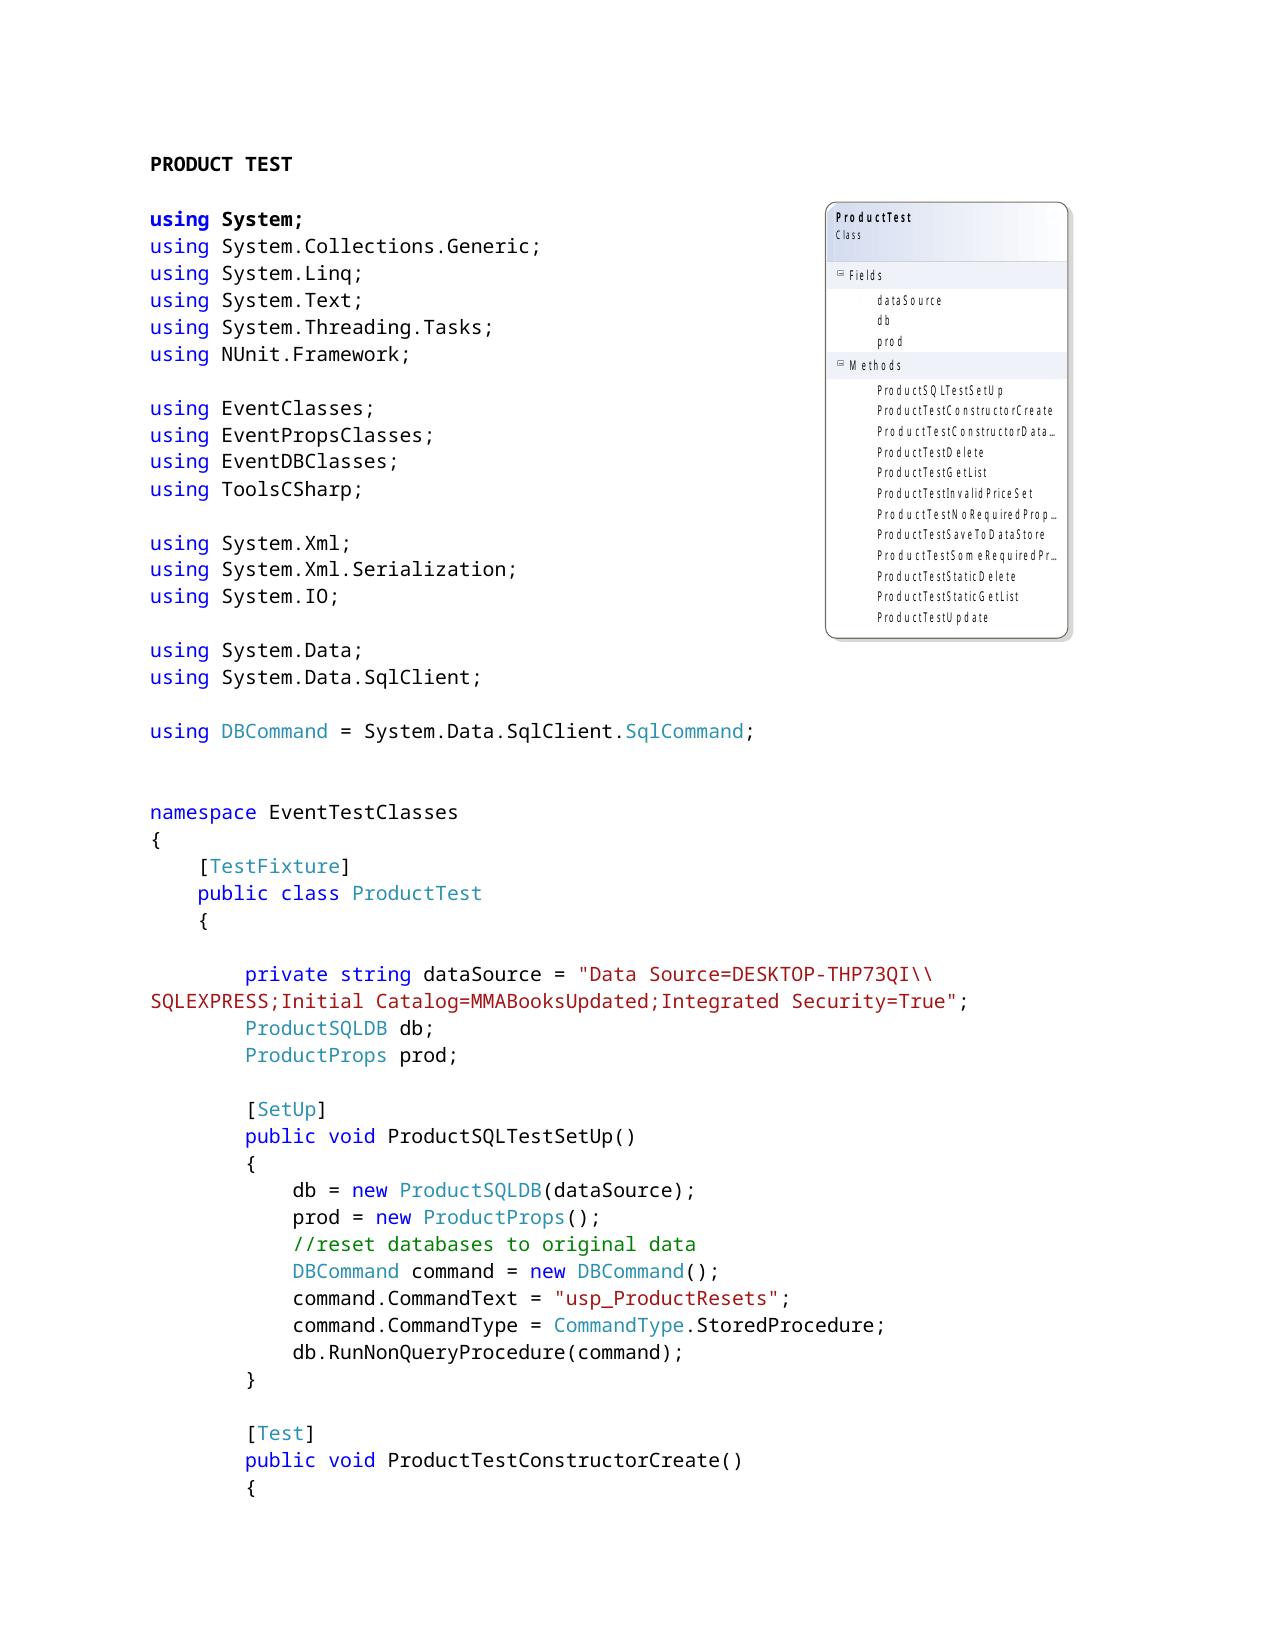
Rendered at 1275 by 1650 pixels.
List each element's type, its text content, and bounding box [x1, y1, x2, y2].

text PRODUCT TEST [150, 150, 1125, 177]
text namespace EventTestClasses [150, 798, 1125, 826]
text using NUnit.Framework; [150, 340, 815, 367]
text DBCommand command = new DBCommand(); [150, 1257, 1125, 1284]
text db = new ProductSQLDB(dataSource); [150, 1176, 1125, 1203]
text using System; [150, 205, 815, 232]
text } [150, 1365, 1125, 1392]
text using System.Threading.Tasks; [150, 313, 815, 340]
text using EventPropsClasses; [150, 421, 815, 448]
text [1079, 475, 1125, 502]
text [1079, 340, 1125, 367]
text using ToolsCSharp; [150, 475, 815, 502]
text //reset databases to original data [150, 1230, 1125, 1257]
text command.CommandType = CommandType.StoredProcedure; [150, 1311, 1125, 1338]
text [1079, 583, 1125, 610]
text [SetUp] [150, 1095, 1125, 1122]
text [1079, 232, 1125, 259]
text using EventClasses; [150, 394, 815, 421]
text command.CommandText = "usp_ProductResets"; [150, 1284, 1125, 1311]
text public class ProductTest [150, 879, 1125, 906]
text using System.Data; [150, 637, 1125, 664]
text { [150, 826, 1125, 852]
text { [150, 1149, 1125, 1176]
text [1079, 421, 1125, 448]
text using System.Text; [150, 286, 815, 313]
text using System.Xml; [150, 529, 815, 556]
text ProductProps prod; [150, 1041, 1125, 1068]
text prod = new ProductProps(); [150, 1203, 1125, 1230]
text using EventDBClasses; [150, 448, 815, 475]
text { [150, 906, 1125, 933]
text [1079, 448, 1125, 475]
text [Test] [150, 1419, 1125, 1446]
text [1079, 259, 1125, 286]
text [1079, 394, 1125, 421]
text using DBCommand = System.Data.SqlClient.SqlCommand; [150, 718, 1125, 744]
text [1079, 286, 1125, 313]
text ProductSQLDB db; [150, 1014, 1125, 1041]
text db.RunNonQueryProcedure(command); [150, 1338, 1125, 1365]
text { [150, 1473, 1125, 1500]
text using System.Linq; [150, 259, 815, 286]
text using System.Xml.Serialization; [150, 556, 815, 583]
text public void ProductSQLTestSetUp() [150, 1122, 1125, 1149]
text [TestFixture] [150, 852, 1125, 879]
text private string dataSource = "Data Source=DESKTOP-THP73QI\\SQLEXPRESS;Initial Catalog=MMABooksUpdated;Integrated Security=True"; [150, 960, 1125, 1014]
text [1079, 556, 1125, 583]
text [1079, 205, 1125, 232]
text using System.Collections.Generic; [150, 232, 815, 259]
text using System.IO; [150, 583, 815, 610]
text [1079, 529, 1125, 556]
text public void ProductTestConstructorCreate() [150, 1446, 1125, 1473]
text [1079, 313, 1125, 340]
text using System.Data.SqlClient; [150, 664, 1125, 691]
